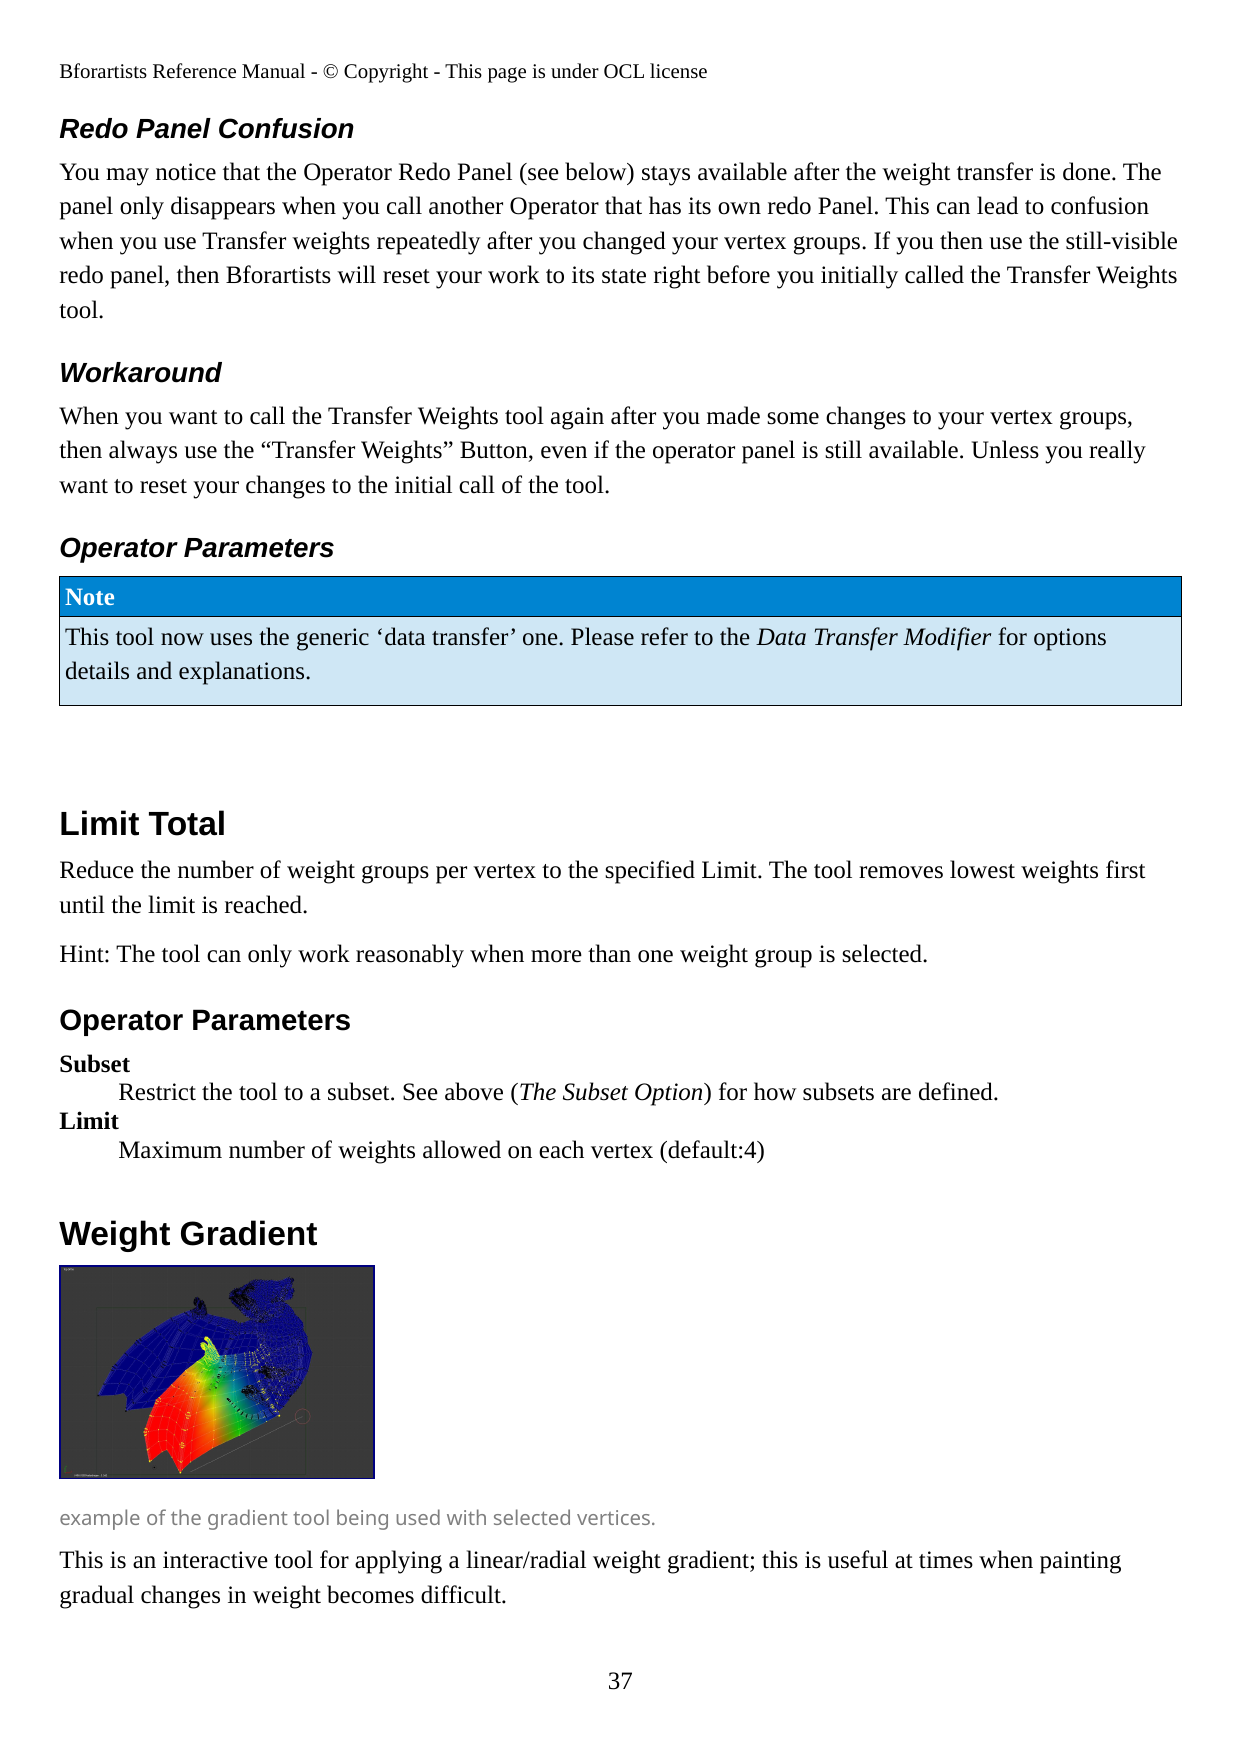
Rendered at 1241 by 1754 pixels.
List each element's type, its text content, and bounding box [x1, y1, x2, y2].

text example of the gradient tool being used with selected vertices. [59, 1499, 1181, 1531]
subtitle Limit [59, 1106, 1181, 1135]
subtitle Operator Parameters [59, 531, 1181, 563]
picture [61, 1267, 373, 1478]
text Reduce the number of weight groups per vertex to the specified Limit. The tool removes lowest weights first until the limit is reached. [59, 855, 1181, 918]
text You may notice that the Operator Redo Panel (see below) stays available after the weight transfer is done. The panel only disappears when you call another Operator that has its own redo Panel. This can lead to confusion when you use Transfer weights repeatedly after you changed your vertex groups. If you then use the still-visible redo panel, then Bforartists will reset your work to its state right before you initially called the Transfer Weights tool. [59, 157, 1181, 324]
text When you want to call the Transfer Weights tool again after you made some changes to your vertex groups, then always use the “Transfer Weights” Button, even if the operator panel is still available. Unless you really want to reset your changes to the initial call of the tool. [59, 401, 1181, 498]
subtitle Subset [59, 1049, 1181, 1077]
subtitle Workaround [59, 356, 1181, 388]
subtitle Weight Gradient [59, 1214, 1181, 1253]
text This is an interactive tool for applying a linear/radial weight gradient; this is useful at times when painting gradual changes in weight becomes difficult. [59, 1545, 1181, 1609]
text Hint: The tool can only work reasonably when more than one weight group is selected. [59, 939, 1181, 968]
subtitle Redo Panel Confusion [59, 113, 1181, 144]
table_header Note [60, 577, 1181, 616]
list Restrict the tool to a subset. See above (The Subset Option) for how subsets are defined. [118, 1077, 1181, 1106]
subtitle Limit Total [59, 804, 1181, 843]
table_cell This tool now uses the generic ‘data transfer’ one. Please refer to the Data Transfer Modifier for options details and explanations. [60, 617, 1181, 705]
subtitle Operator Parameters [59, 1002, 1181, 1036]
list Maximum number of weights allowed on each vertex (default:4) [118, 1135, 1181, 1164]
